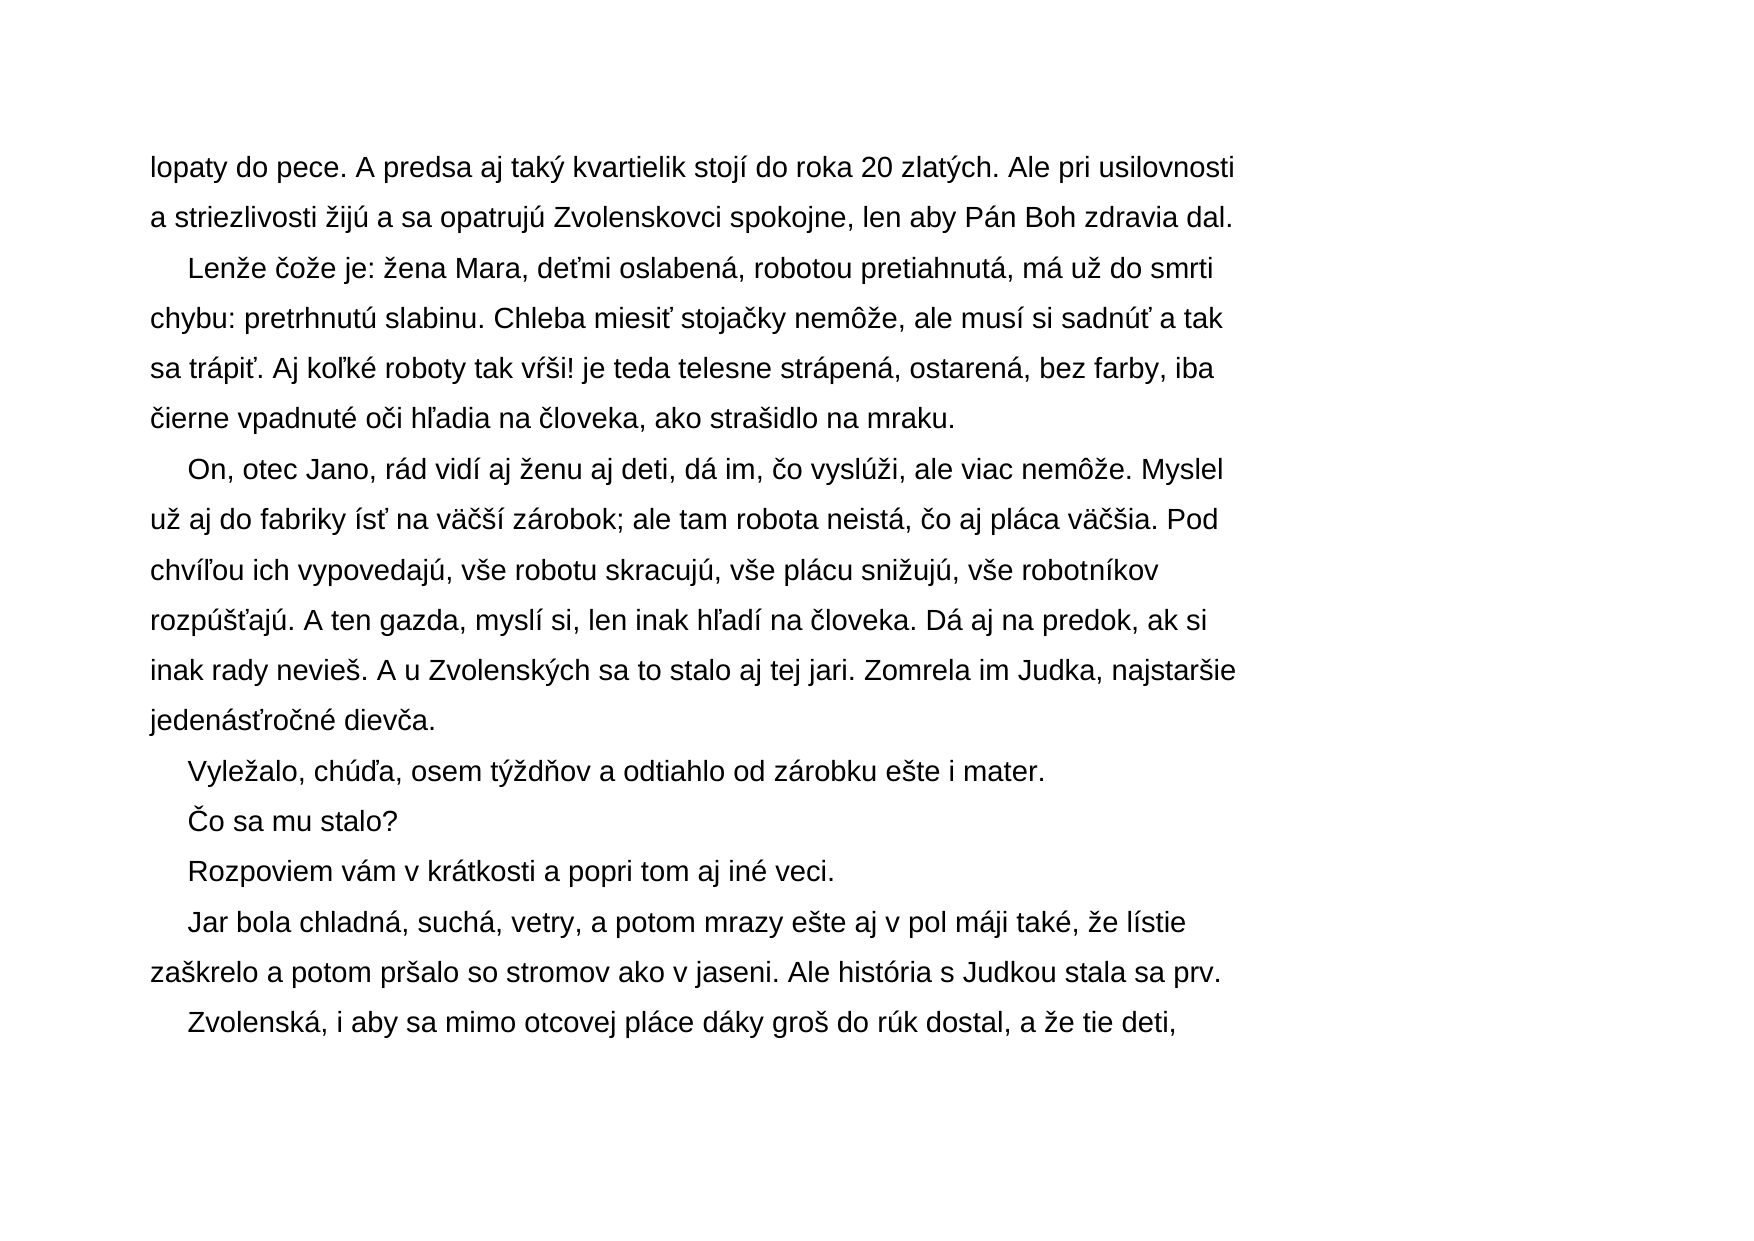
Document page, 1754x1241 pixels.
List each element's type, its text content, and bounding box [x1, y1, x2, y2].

text Jar bola chladná, suchá, vetry, a potom mrazy ešte aj v pol máji také, že lístie zaškrelo a potom pršalo so stromov ako v jaseni. Ale história s Judkou stala sa prv. [150, 905, 1242, 988]
text lopaty do pece. A predsa aj taký kvartielik stojí do roka 20 zlatých. Ale pri usilovnosti a striezli­vosti žijú a sa opatrujú Zvolenskovci spokojne, len aby Pán Boh zdravia dal. [150, 150, 1242, 234]
text Zvolenská, i aby sa mimo otcovej pláce dáky groš do rúk dostal, a že tie deti, [150, 1005, 1242, 1039]
text On, otec Jano, rád vidí aj ženu aj deti, dá im, čo vyslúži, ale viac nemôže. Myslel už aj do fab­riky ísť na väčší zárobok; ale tam robota neistá, čo aj pláca väčšia. Pod chvíľou ich vypovedajú, vše robotu skracujú, vše plácu snižujú, vše robot­níkov rozpúšťajú. A ten gazda, myslí si, len inak hľadí na človeka. Dá aj na predok, ak si inak rady nevieš. A u Zvolenských sa to stalo aj tej jari. Zomrela im Judka, najstaršie jedenásťročné dievča. [150, 452, 1242, 737]
text Rozpoviem vám v krátkosti a popri tom aj iné veci. [150, 854, 1242, 888]
text Lenže čože je: žena Mara, deťmi oslabená, robotou pretiahnutá, má už do smrti chybu: pre­trhnutú slabinu. Chleba miesiť stojačky nemôže, ale musí si sadnúť a tak sa trápiť. Aj koľké ro­boty tak vŕši! je teda telesne strápená, ostarená, bez farby, iba čierne vpadnuté oči hľadia na člo­veka, ako strašidlo na mraku. [150, 251, 1242, 435]
text Čo sa mu stalo? [150, 804, 1242, 838]
text Vyležalo, chúďa, osem týždňov a odtiahlo od zárobku ešte i mater. [150, 754, 1242, 787]
